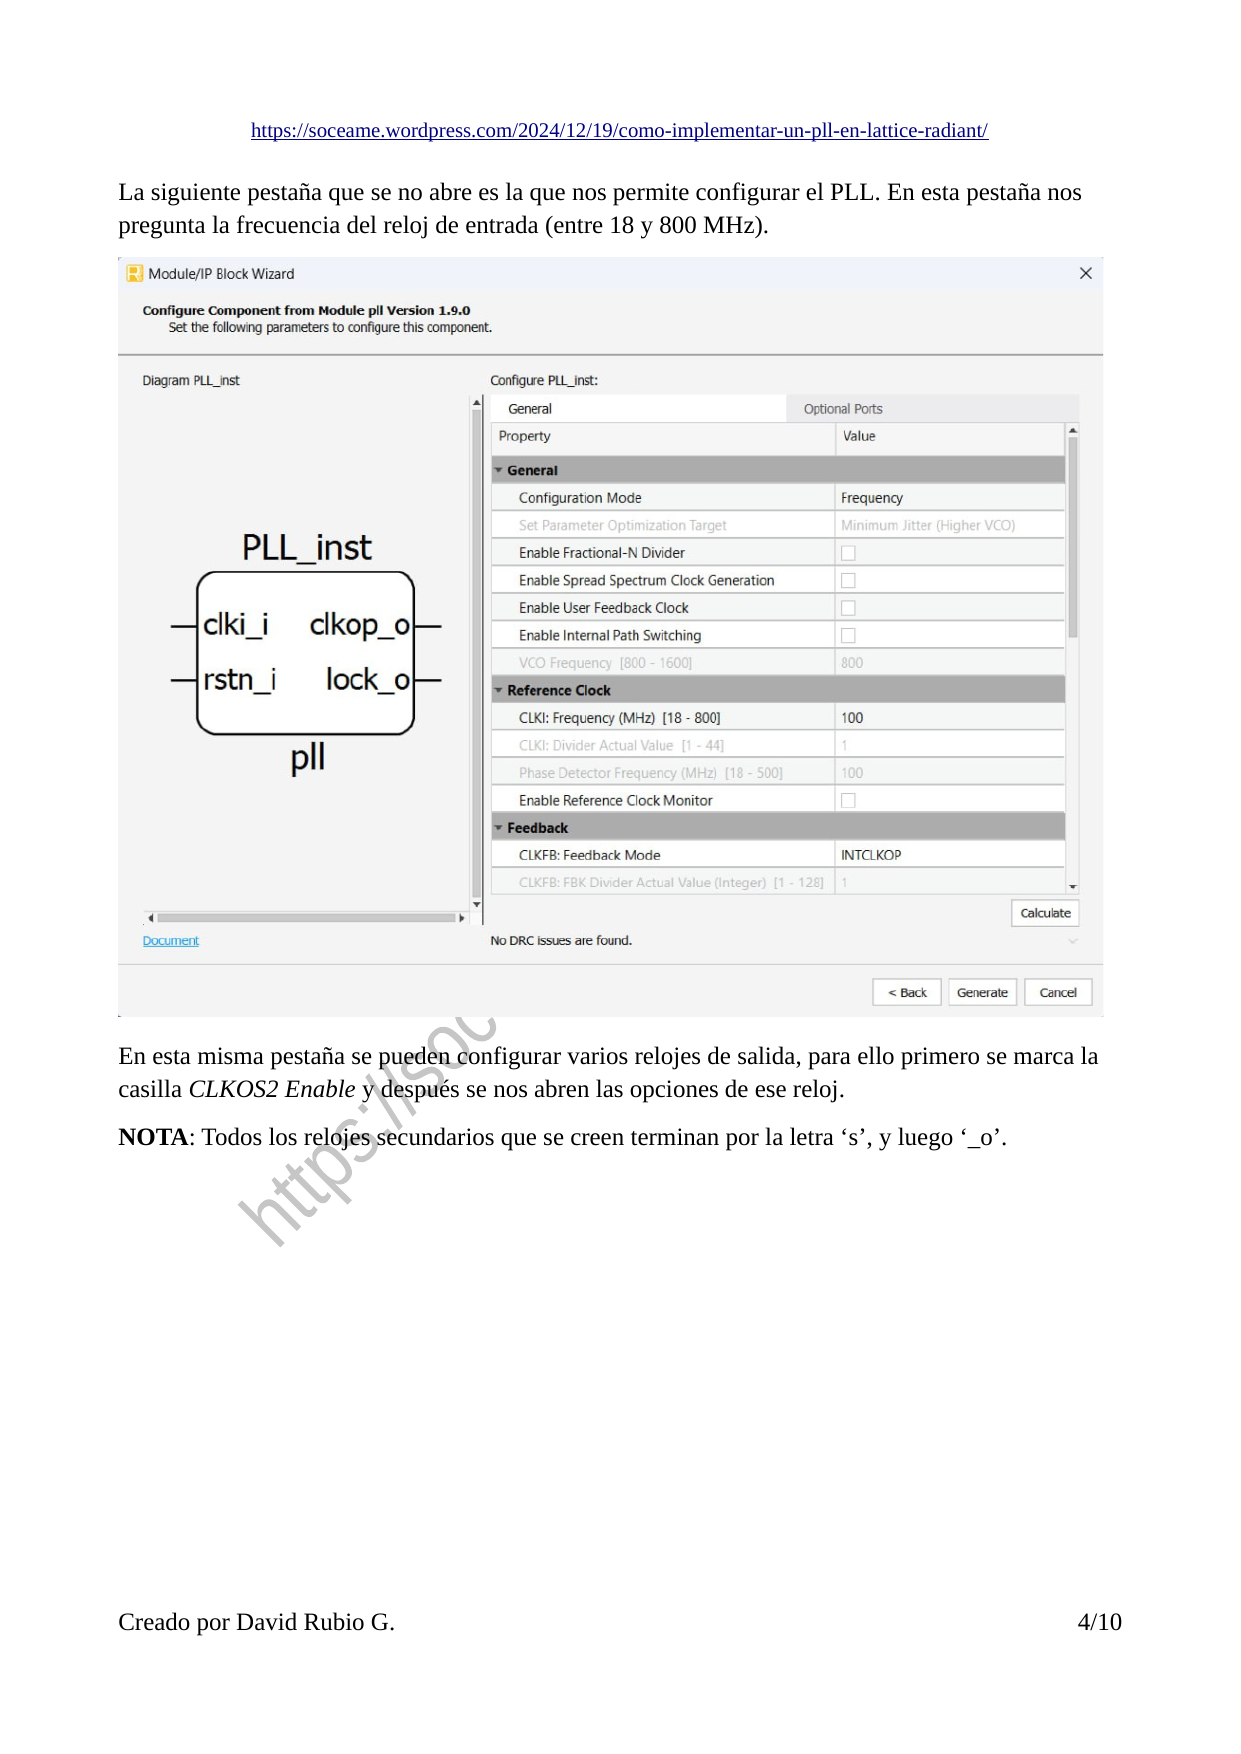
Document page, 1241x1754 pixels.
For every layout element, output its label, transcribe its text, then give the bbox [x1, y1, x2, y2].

picture [118, 257, 1104, 1017]
text NOTA: Todos los relojes secundarios que se creen terminan por la letra ‘s’, y luego ‘_o’. [341, 1122, 1122, 1150]
text NOTA: Todos los relojes secundarios que se creen terminan por la letra ‘s’, y luego ‘_o’. [118, 1122, 345, 1150]
text En esta misma pestaña se pueden configurar varios relojes de salida, para ello primero se marca la casilla CLKOS2 Enable y después se nos abren las opciones de ese reloj. [118, 1041, 1122, 1103]
text La siguiente pestaña que se no abre es la que nos permite configurar el PLL. En esta pestaña nos pregunta la frecuencia del reloj de entrada (entre 18 y 800 MHz). [118, 177, 1122, 239]
